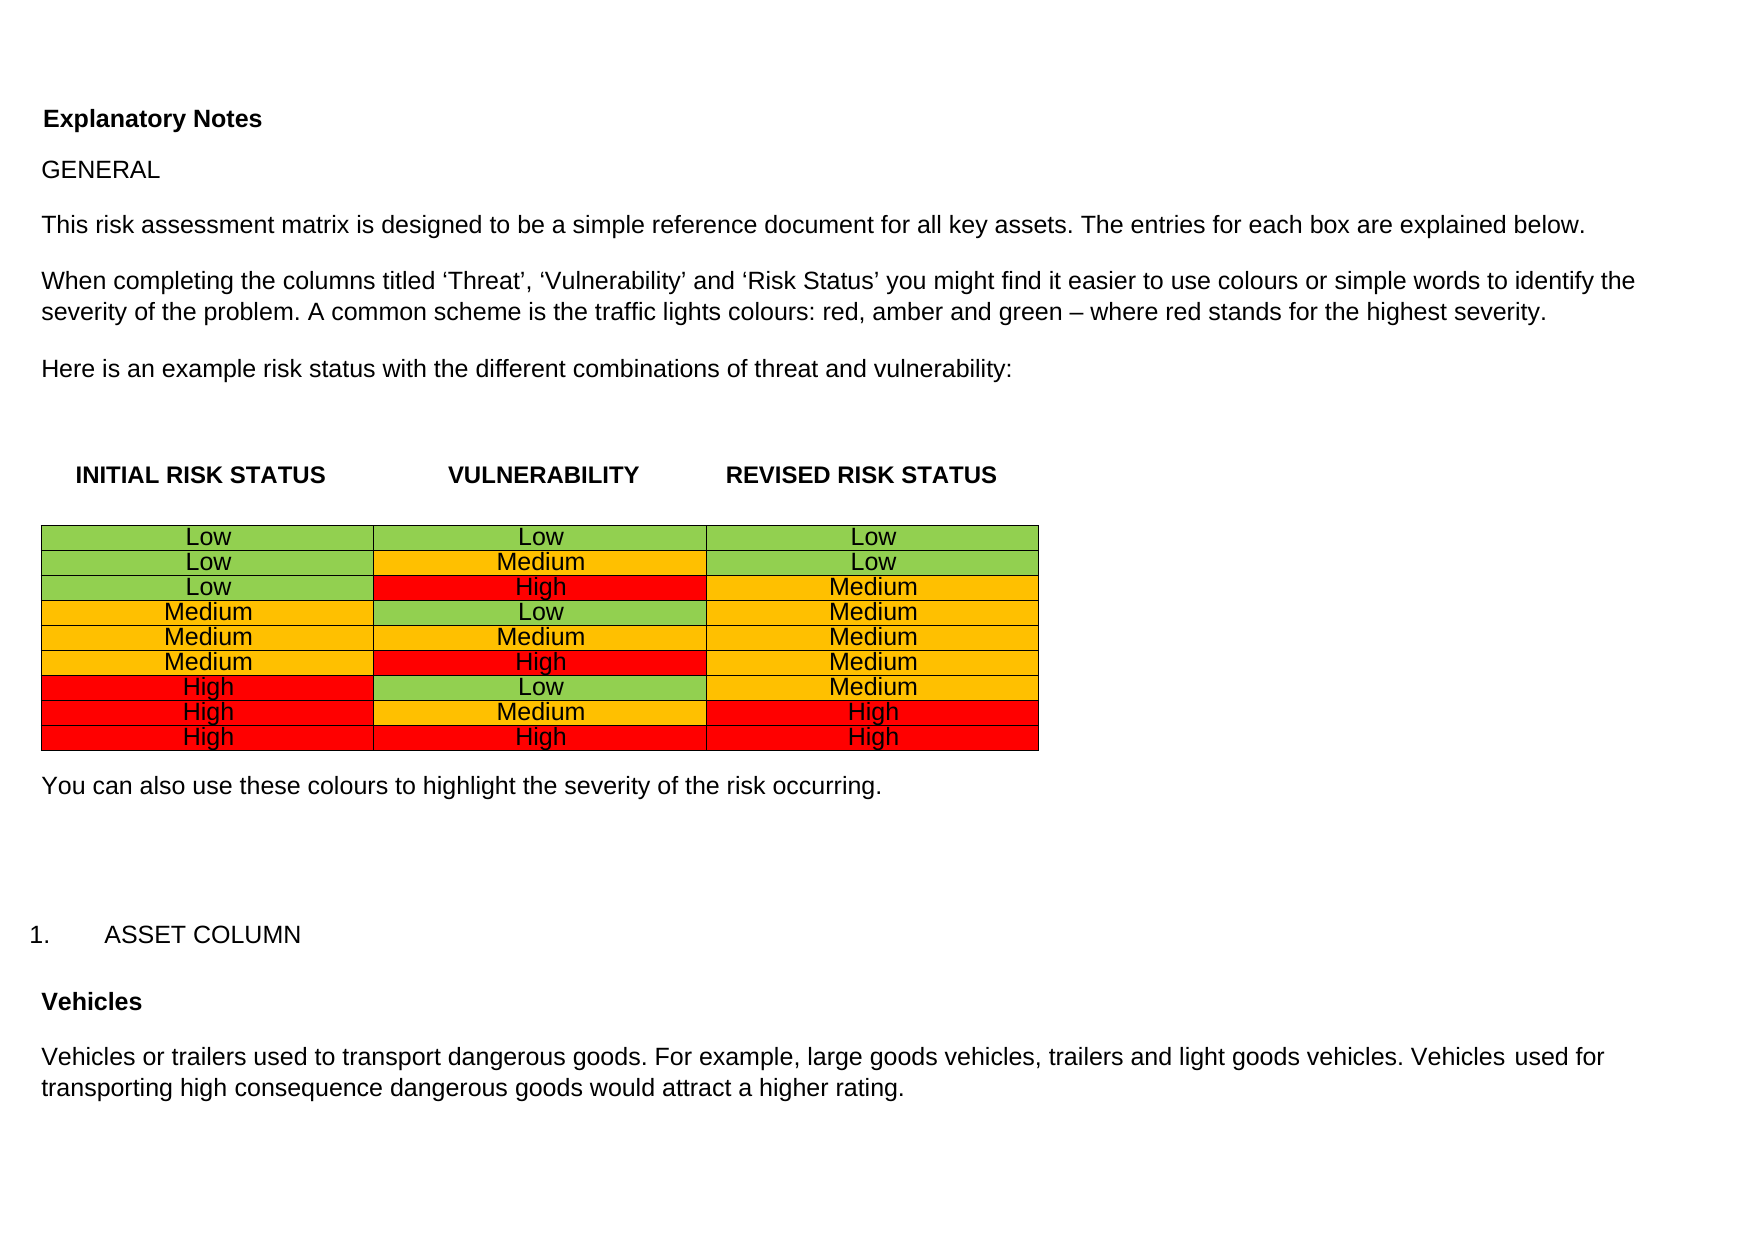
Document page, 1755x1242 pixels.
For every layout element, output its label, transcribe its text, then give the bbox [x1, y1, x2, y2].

table_cell Medium [374, 701, 706, 725]
table_cell Medium [707, 601, 1038, 625]
table_cell Medium [42, 651, 373, 675]
table_cell Low [42, 576, 373, 600]
table_cell High [374, 576, 706, 600]
table_cell Medium [374, 551, 706, 575]
table_cell Low [707, 551, 1038, 575]
table_cell High [42, 726, 373, 750]
text INITIAL RISK STATUS VULNERABILITY REVISED RISK STATUS [29, 464, 1662, 488]
table_cell High [42, 701, 373, 725]
table_cell Medium [707, 651, 1038, 675]
text Explanatory Notes [29, 106, 1662, 132]
text This risk assessment matrix is designed to be a simple reference document for all key assets. The entries for each box are explained below. [41, 208, 1621, 239]
text When completing the columns titled ‘Threat’, ‘Vulnerability’ and ‘Risk Status’ you might find it easier to use colours or simple words to identify the severity of the problem. A common scheme is the traffic lights colours: red, amber and green – where red stands for the highest severity. [41, 264, 1643, 327]
text Here is an example risk status with the different combinations of threat and vulnerability: [41, 352, 1643, 383]
table_header Low [707, 526, 1038, 550]
table_cell Medium [707, 676, 1038, 700]
table_cell Medium [707, 576, 1038, 600]
text You can also use these colours to highlight the severity of the risk occurring. [41, 775, 1662, 799]
text Vehicles or trailers used to transport dangerous goods. For example, large goods vehicles, trailers and light goods vehicles. Vehicles used for transporting high consequence dangerous goods would attract a higher rating. [41, 1040, 1616, 1102]
table_cell Low [374, 601, 706, 625]
table_header Low [42, 526, 373, 550]
table_cell High [374, 726, 706, 750]
table_cell High [707, 701, 1038, 725]
table_cell Low [42, 551, 373, 575]
list ASSET COLUMN [29, 922, 1662, 948]
table_cell High [374, 651, 706, 675]
table_cell Medium [374, 626, 706, 650]
table_cell High [707, 726, 1038, 750]
table_cell Medium [42, 626, 373, 650]
text Vehicles [41, 991, 1662, 1015]
table_header Low [374, 526, 706, 550]
table_cell Medium [707, 626, 1038, 650]
table_cell Medium [42, 601, 373, 625]
text GENERAL [29, 157, 1662, 183]
table_cell High [42, 676, 373, 700]
table_cell Low [374, 676, 706, 700]
